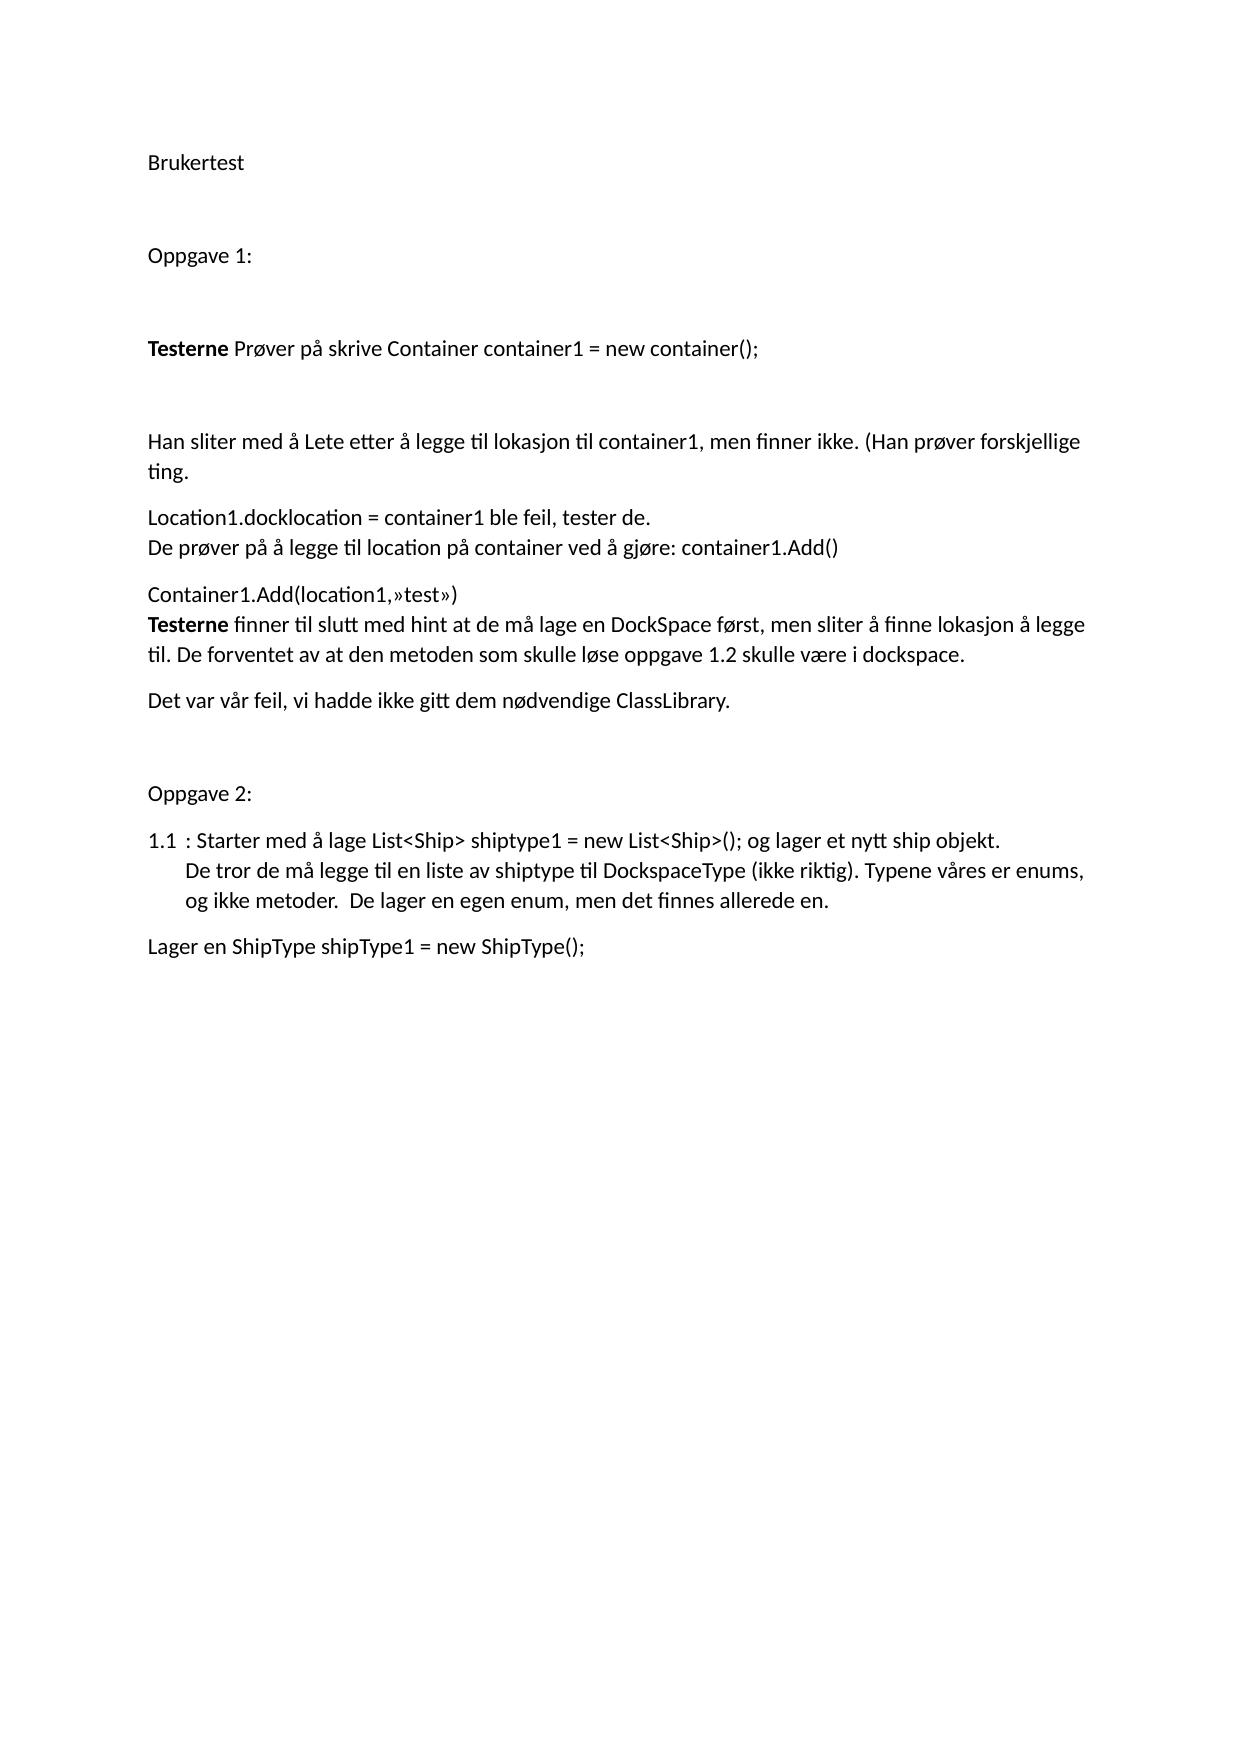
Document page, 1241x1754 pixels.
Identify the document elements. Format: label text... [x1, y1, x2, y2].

list : Starter med å lage List<Ship> shiptype1 = new List<Ship>(); og lager et nytt ship objekt. De tror de må legge til en liste av shiptype til DockspaceType (ikke riktig). Typene våres er enums, og ikke metoder. De lager en egen enum, men det finnes allerede en. [148, 826, 1093, 914]
text Han sliter med å Lete etter å legge til lokasjon til container1, men finner ikke. (Han prøver forskjellige ting. [148, 427, 1093, 485]
text Testerne Prøver på skrive Container container1 = new container(); [148, 334, 1093, 362]
text Det var vår feil, vi hadde ikke gitt dem nødvendige ClassLibrary. [148, 686, 1093, 714]
text Oppgave 1: [148, 241, 1093, 269]
text Lager en ShipType shipType1 = new ShipType(); [148, 932, 1093, 960]
text Location1.docklocation = container1 ble feil, tester de. De prøver på å legge til location på container ved å gjøre: container1.Add() [148, 503, 1093, 561]
text Container1.Add(location1,»test») Testerne finner til slutt med hint at de må lage en DockSpace først, men sliter å finne lokasjon å legge til. De forventet av at den metoden som skulle løse oppgave 1.2 skulle være i dockspace. [148, 580, 1093, 668]
text Oppgave 2: [148, 779, 1093, 807]
text Brukertest [148, 148, 1093, 176]
